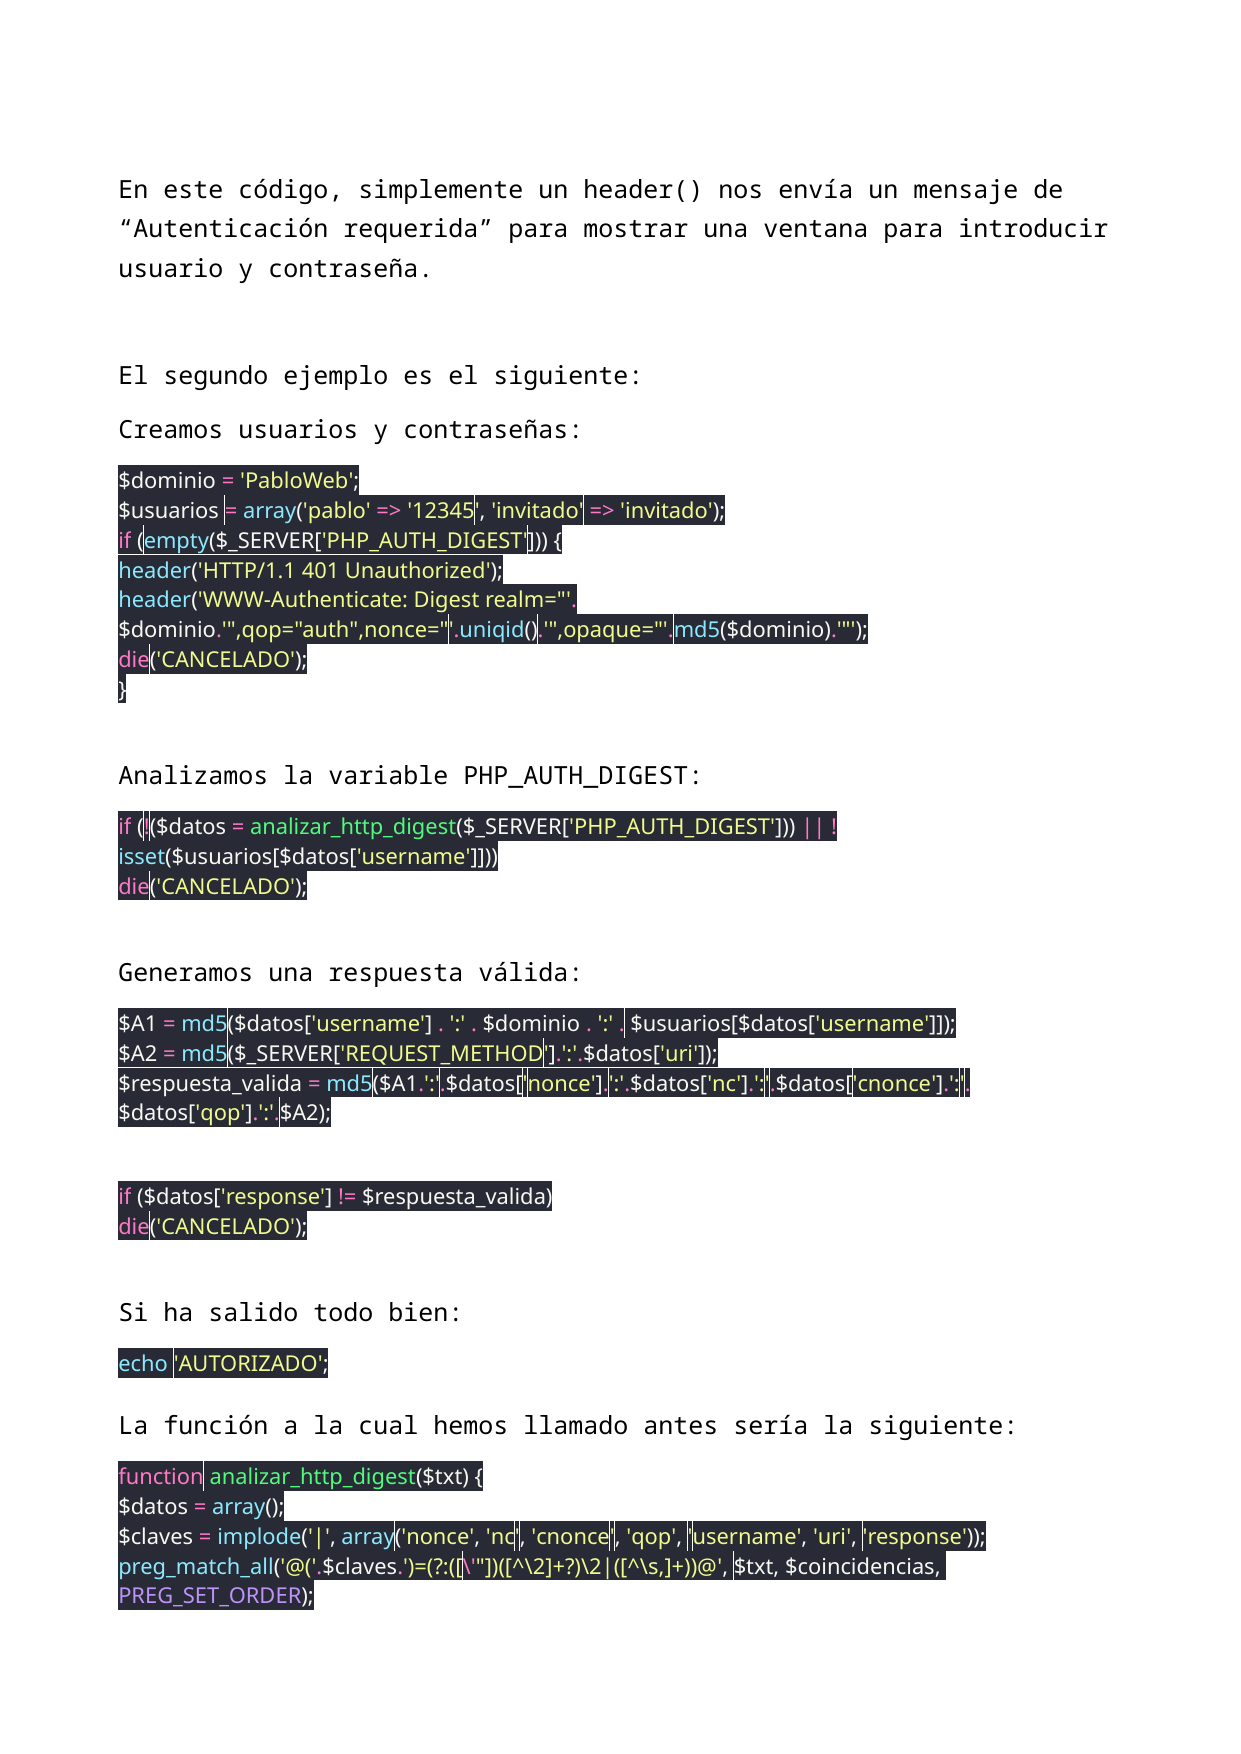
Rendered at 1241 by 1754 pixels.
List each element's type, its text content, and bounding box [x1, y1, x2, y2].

text preg_match_all('@('.$claves.')=(?:([\'"])([^\2]+?)\2|([^\s,]+))@', $txt, $coincidencias, PREG_SET_ORDER); [118, 1551, 1122, 1610]
text header('HTTP/1.1 401 Unauthorized'); [118, 554, 1122, 584]
text die('CANCELADO'); [118, 871, 1122, 900]
text $datos = array(); [118, 1491, 1122, 1521]
text $respuesta_valida = md5($A1.':'.$datos['nonce'].':'.$datos['nc'].':'.$datos['cnonce'].':'.$datos['qop'].':'.$A2); [118, 1067, 1122, 1127]
text Analizamos la variable PHP_AUTH_DIGEST: [118, 757, 1122, 791]
text $A1 = md5($datos['username'] . ':' . $dominio . ':' . $usuarios[$datos['username']]); [118, 1008, 1122, 1038]
text header('WWW-Authenticate: Digest realm="'.$dominio.'",qop="auth",nonce="'.uniqid().'",opaque="'.md5($dominio).'"'); [118, 584, 1122, 644]
text die('CANCELADO'); [118, 644, 1122, 674]
text $dominio = 'PabloWeb'; [118, 465, 1122, 495]
text El segundo ejemplo es el siguiente: [118, 358, 1122, 392]
text Creamos usuarios y contraseñas: [118, 411, 1122, 446]
text $A2 = md5($_SERVER['REQUEST_METHOD'].':'.$datos['uri']); [118, 1038, 1122, 1067]
text Generamos una respuesta válida: [118, 954, 1122, 988]
text if ($datos['response'] != $respuesta_valida) [118, 1181, 1122, 1211]
text die('CANCELADO'); [118, 1211, 1122, 1240]
text } [118, 674, 1122, 703]
text Si ha salido todo bien: [118, 1294, 1122, 1328]
text echo 'AUTORIZADO'; [118, 1348, 1122, 1378]
text function analizar_http_digest($txt) { [118, 1461, 1122, 1491]
text La función a la cual hemos llamado antes sería la siguiente: [118, 1407, 1122, 1442]
text if (empty($_SERVER['PHP_AUTH_DIGEST'])) { [118, 525, 1122, 554]
text $usuarios = array('pablo' => '12345', 'invitado' => 'invitado'); [118, 495, 1122, 525]
text $claves = implode('|', array('nonce', 'nc', 'cnonce', 'qop', 'username', 'uri', 'response')); [118, 1521, 1122, 1551]
text En este código, simplemente un header() nos envía un mensaje de “Autenticación requerida” para mostrar una ventana para introducir usuario y contraseña. [118, 172, 1122, 284]
text if (!($datos = analizar_http_digest($_SERVER['PHP_AUTH_DIGEST'])) || !isset($usuarios[$datos['username']])) [118, 811, 1122, 871]
